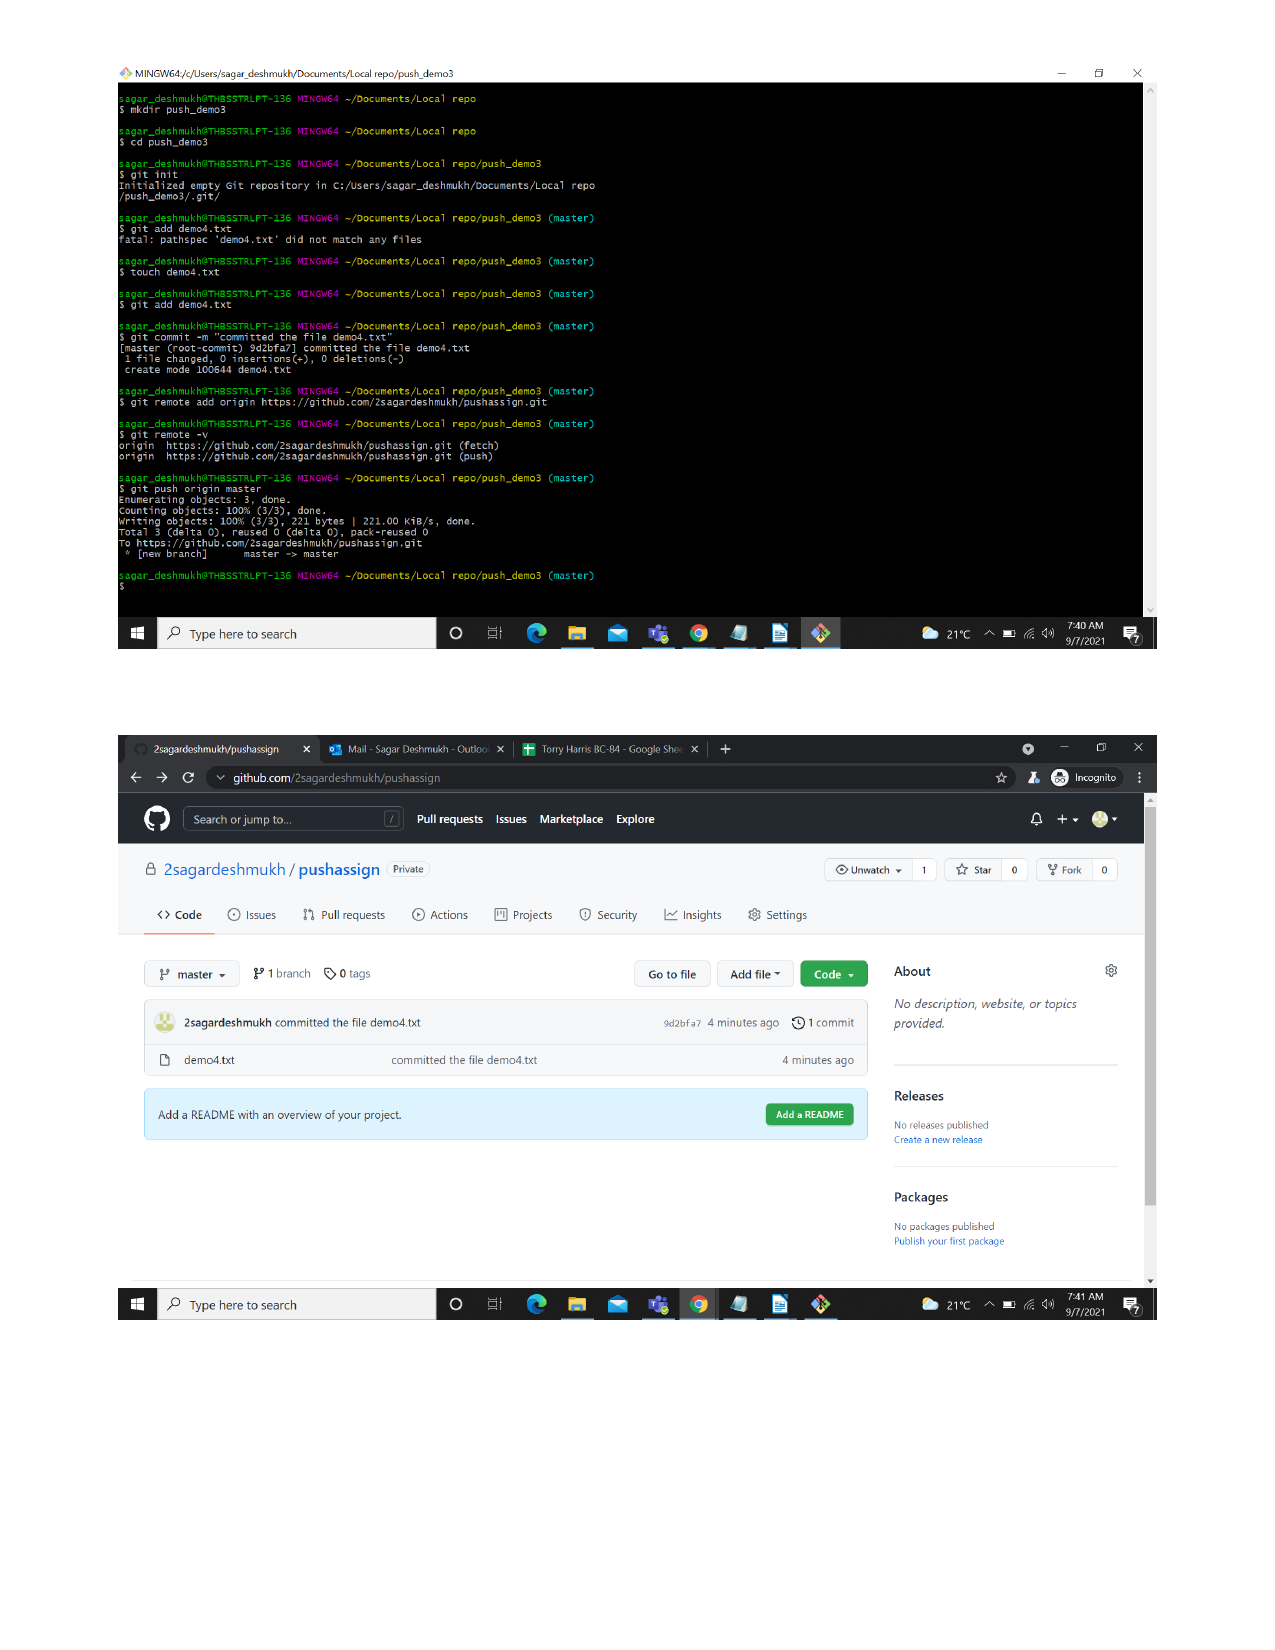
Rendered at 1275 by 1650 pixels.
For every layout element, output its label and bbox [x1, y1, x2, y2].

picture [118, 64, 1157, 649]
picture [118, 735, 1157, 1320]
